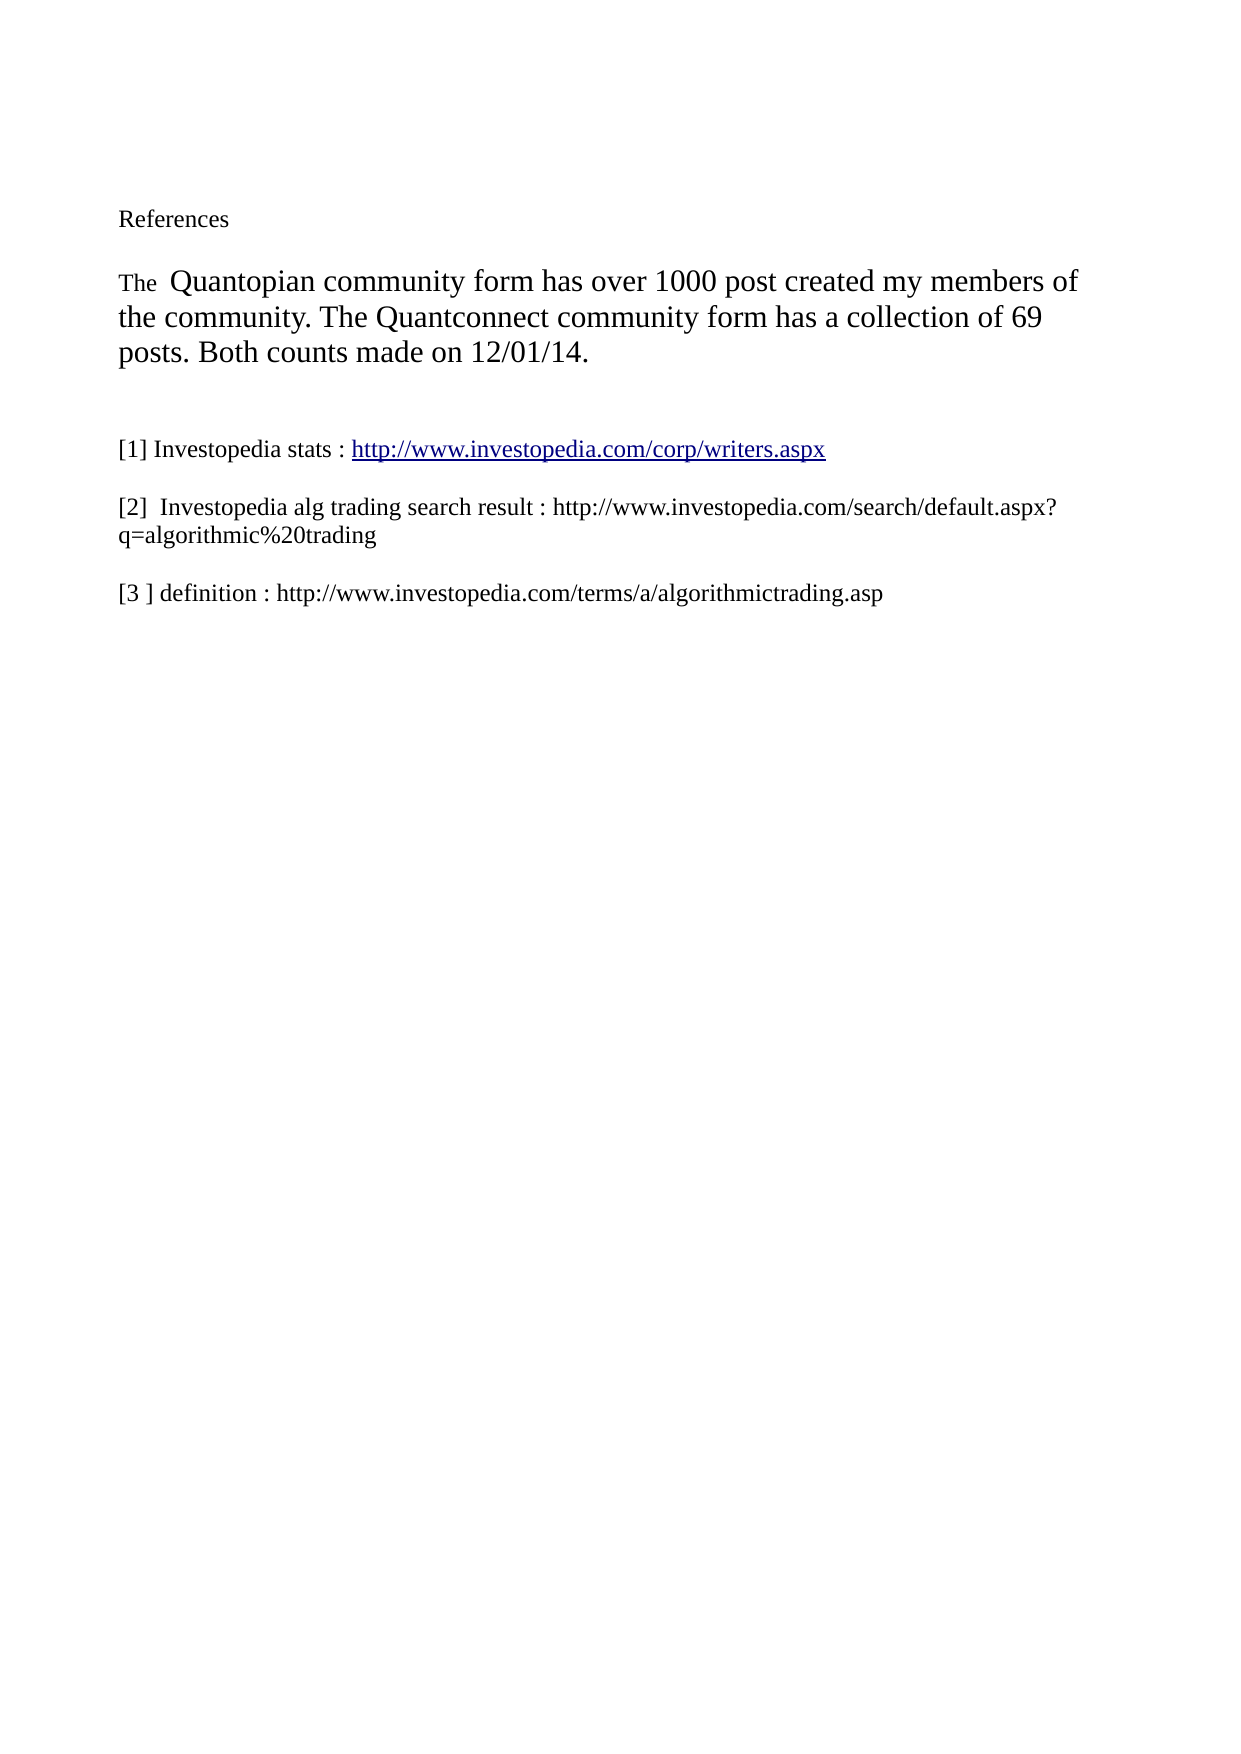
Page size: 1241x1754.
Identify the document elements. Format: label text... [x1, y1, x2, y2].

text References The Quantopian community form has over 1000 post created my members of the community. The Quantconnect community form has a collection of 69 posts. Both counts made on 12/01/14. [118, 204, 1122, 406]
text [3 ] definition : http://www.investopedia.com/terms/a/algorithmictrading.asp [118, 578, 1122, 607]
text [1] Investopedia stats : http://www.investopedia.com/corp/writers.aspx [2] Investopedia alg trading search result : http://www.investopedia.com/search/default.aspx?q=algorithmic%20trading [118, 434, 1122, 549]
